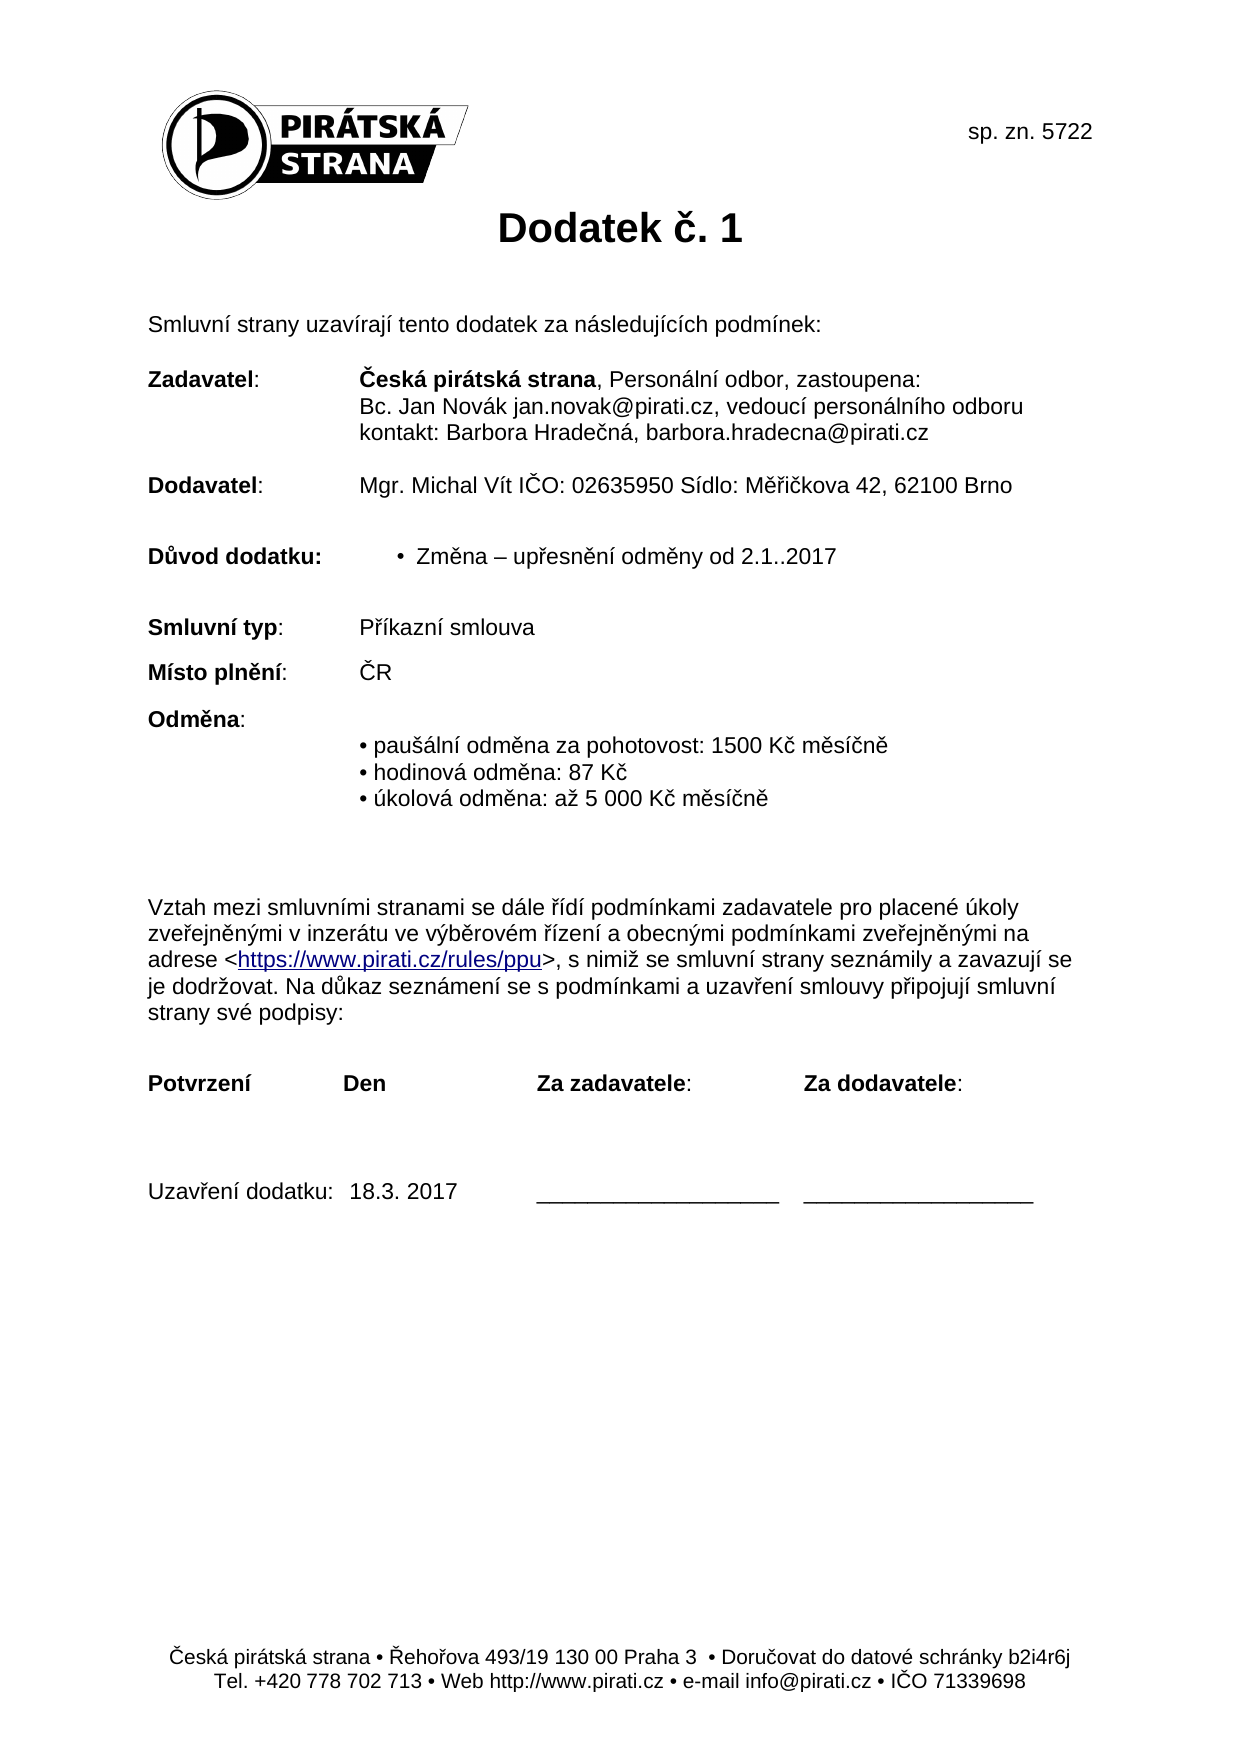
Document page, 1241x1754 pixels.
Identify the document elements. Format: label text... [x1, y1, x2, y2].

table_cell ___________________ [537, 1164, 804, 1226]
text Smluvní strany uzavírají tento dodatek za následujících podmínek: [148, 311, 1093, 337]
table_cell Dodavatel: [148, 472, 359, 543]
table_header Potvrzení [148, 1055, 343, 1163]
table_cell [359, 838, 1093, 864]
table_cell Odměna: [148, 706, 359, 838]
table_cell [148, 838, 359, 864]
table_cell Důvod dodatku: [148, 543, 359, 614]
table_cell 18.3. 2017 [343, 1164, 537, 1226]
table_cell ČR [359, 659, 1093, 706]
table_header Den [343, 1055, 537, 1163]
table_cell __________________ [804, 1164, 1093, 1226]
table_header Česká pirátská strana, Personální odbor, zastoupena: Bc. Jan Novák jan.novak@pirati.cz, vedoucí personálního odboru kontakt: Barbora Hradečná, barbora.hradecna@pirati.cz [359, 366, 1093, 472]
table_cell • paušální odměna za pohotovost: 1500 Kč měsíčně • hodinová odměna: 87 Kč • úkolová odměna: až 5 000 Kč měsíčně [359, 706, 1093, 838]
table_cell Příkazní smlouva [359, 614, 1093, 659]
text Vztah mezi smluvními stranami se dále řídí podmínkami zadavatele pro placené úkoly zveřejněnými v inzerátu ve výběrovém řízení a obecnými podmínkami zveřejněnými na adrese <https://www.pirati.cz/rules/ppu>, s nimiž se smluvní strany seznámily a zavazují se je dodržovat. Na důkaz seznámení se s podmínkami a uzavření smlouvy připojují smluvní strany své podpisy: [148, 894, 1093, 1025]
table_cell Uzavření dodatku: [148, 1164, 343, 1226]
table_cell Smluvní typ: [148, 614, 359, 659]
table_header Za zadavatele: [537, 1055, 804, 1163]
table_cell Změna – upřesnění odměny od 2.1..2017 [359, 543, 1093, 614]
table_header Zadavatel: [148, 366, 359, 472]
text sp. zn. 5722 [483, 118, 1093, 144]
table_cell Mgr. Michal Vít IČO: 02635950 Sídlo: Měřičkova 42, 62100 Brno [359, 472, 1093, 543]
table_header Za dodavatele: [804, 1055, 1093, 1163]
table_cell Místo plnění: [148, 659, 359, 706]
subtitle Dodatek č. 1 [148, 203, 1093, 251]
picture [147, 75, 483, 214]
